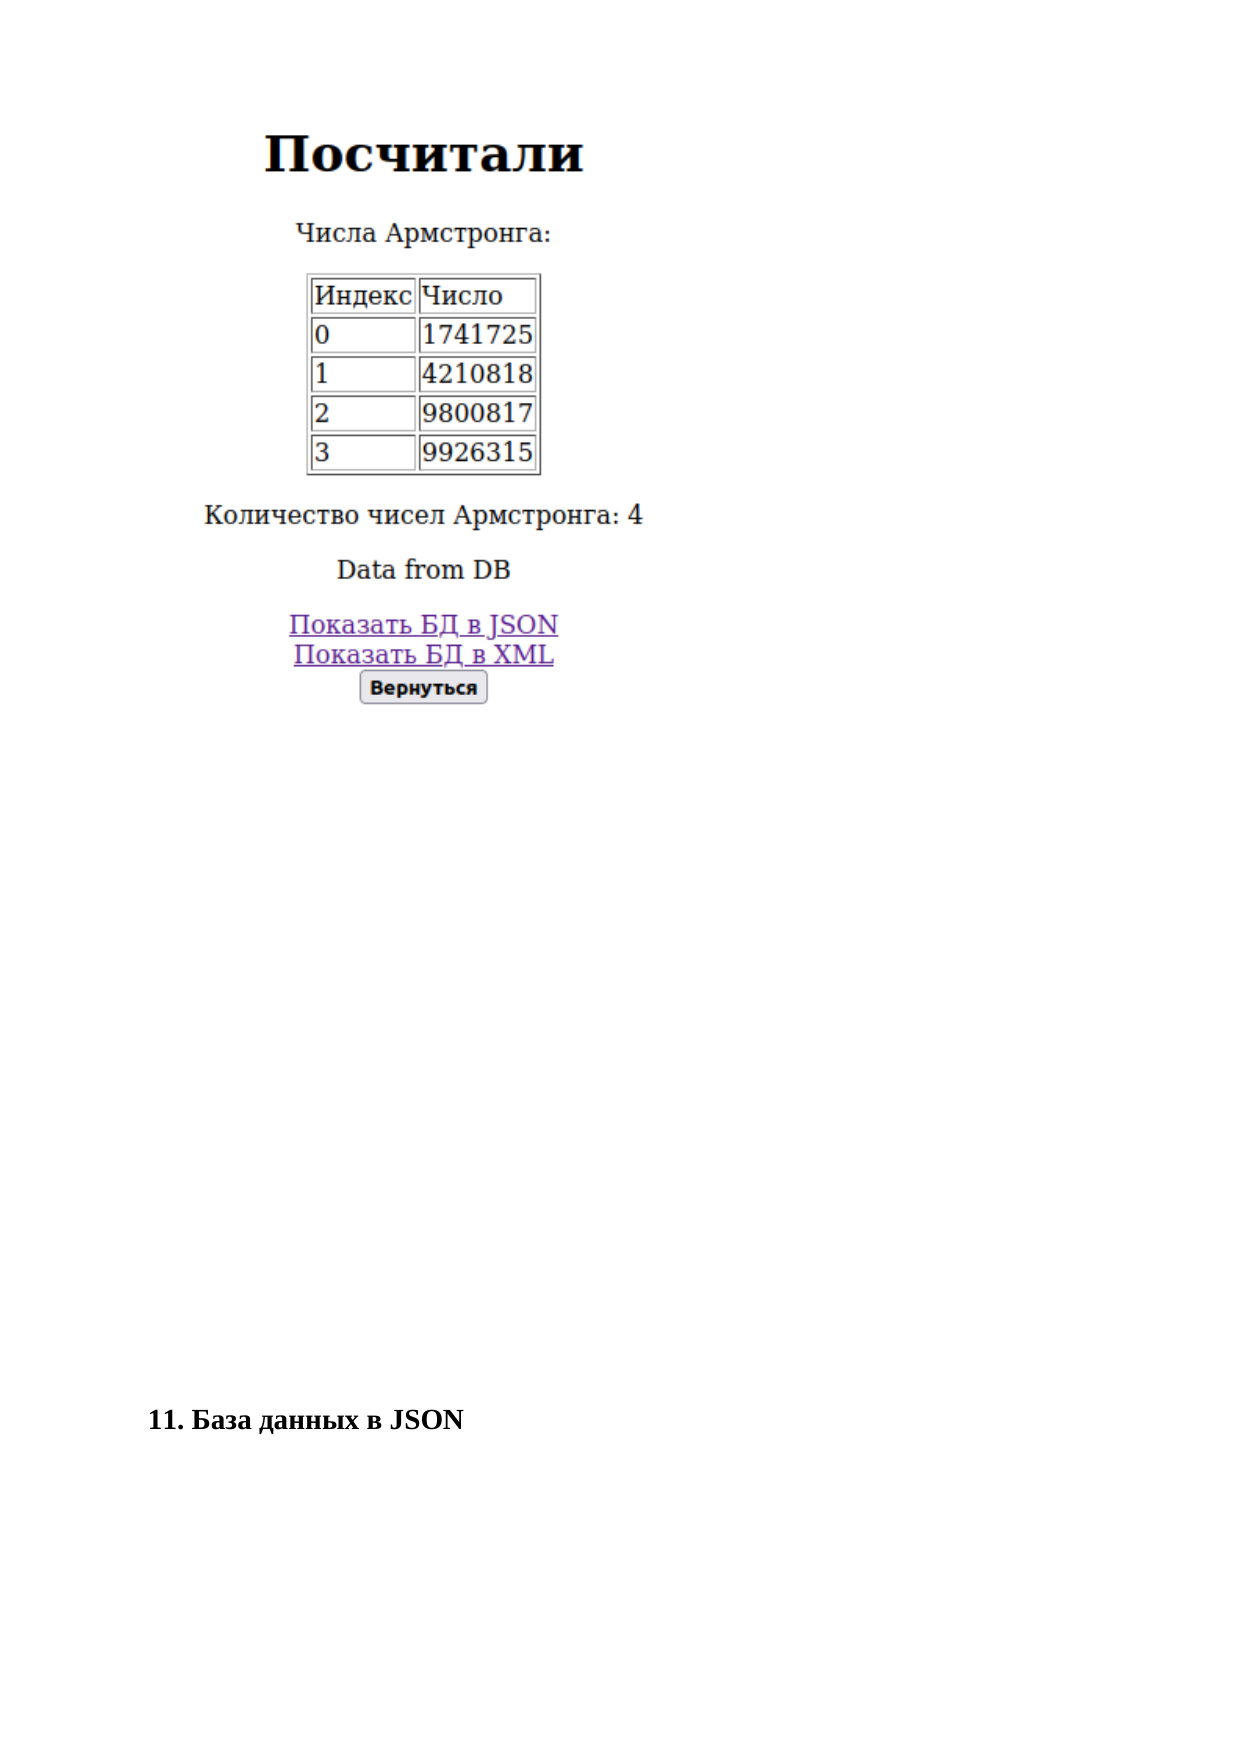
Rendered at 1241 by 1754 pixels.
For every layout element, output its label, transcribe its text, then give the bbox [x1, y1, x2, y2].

picture [147, 99, 701, 742]
text 11. База данных в JSON [148, 1402, 1181, 1436]
